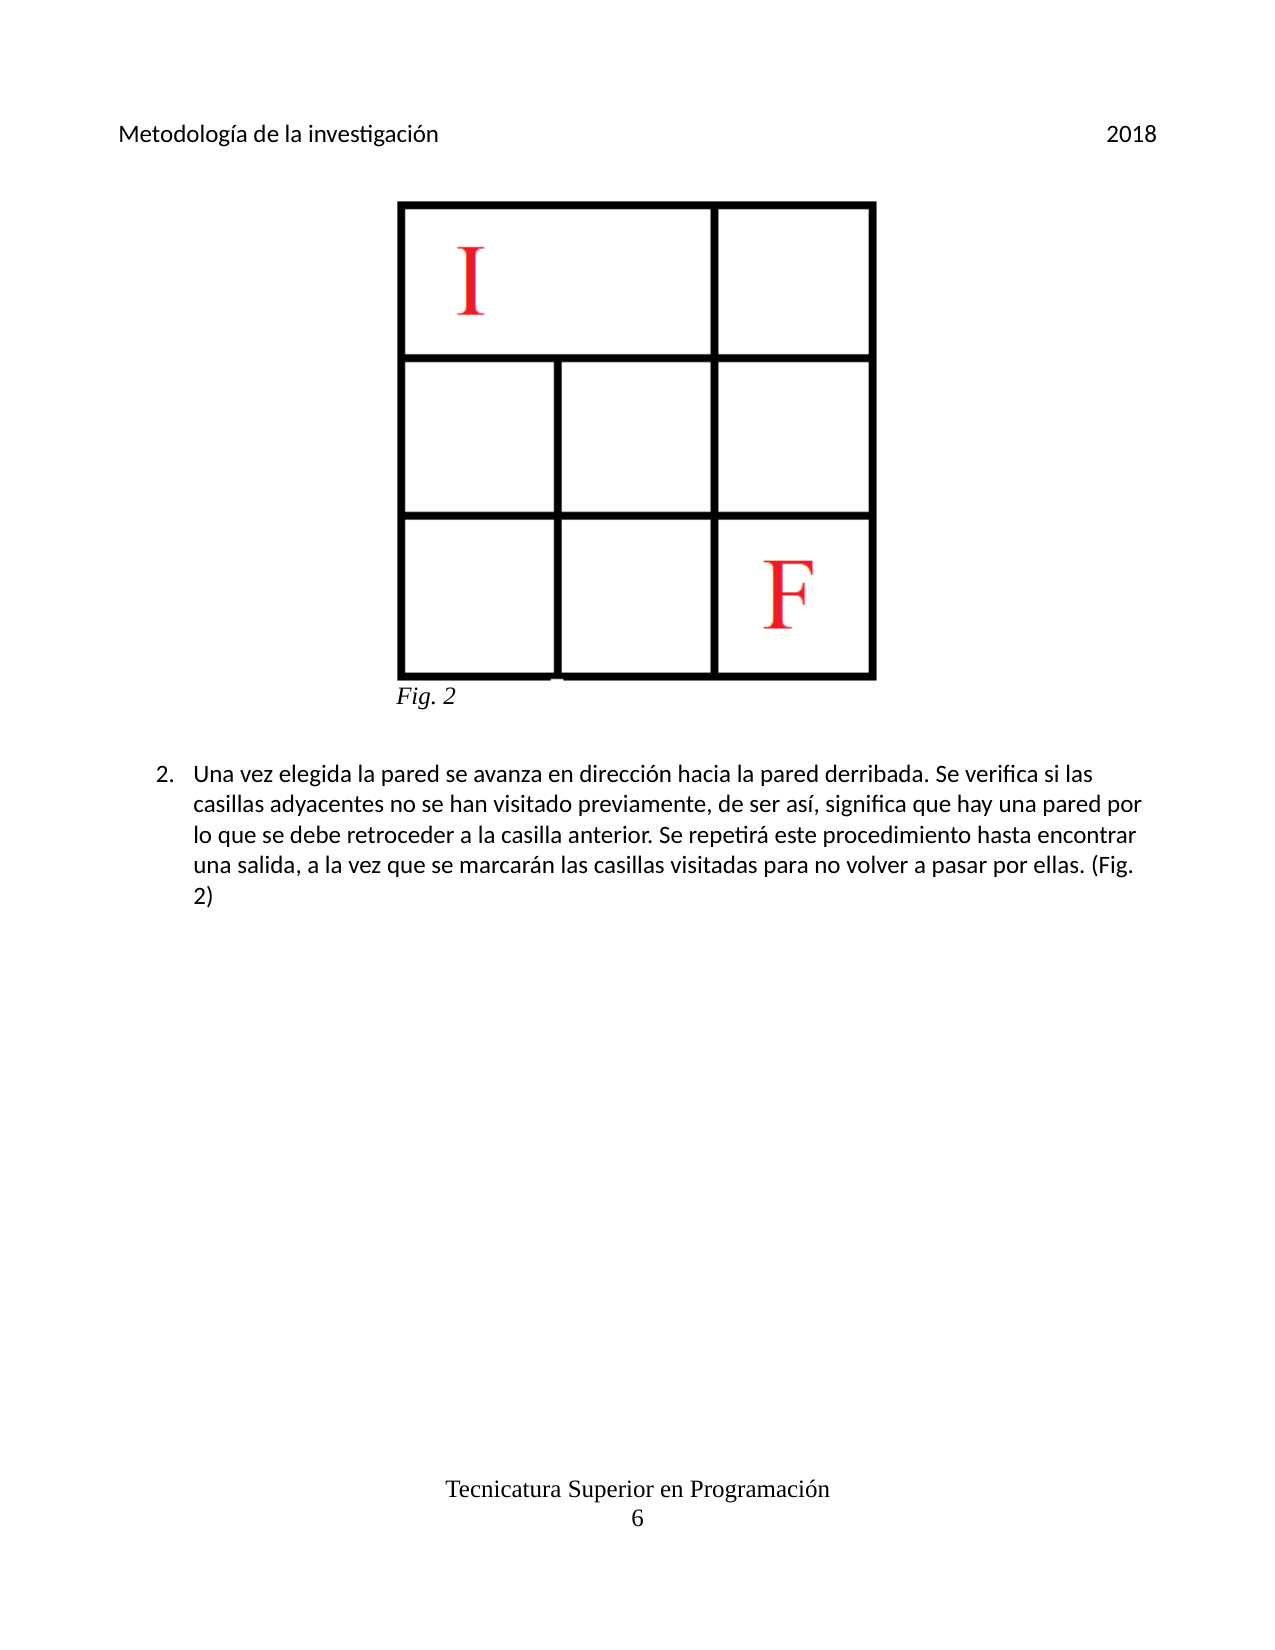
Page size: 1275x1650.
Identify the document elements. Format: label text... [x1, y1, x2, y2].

text Fig. 2 [396, 681, 879, 709]
list Una vez elegida la pared se avanza en dirección hacia la pared derribada. Se verifica si las casillas adyacentes no se han visitado previamente, de ser así, significa que hay una pared por lo que se debe retroceder a la casilla anterior. Se repetirá este procedimiento hasta encontrar una salida, a la vez que se marcarán las casillas visitadas para no volver a pasar por ellas. (Fig. 2) [156, 758, 1157, 911]
